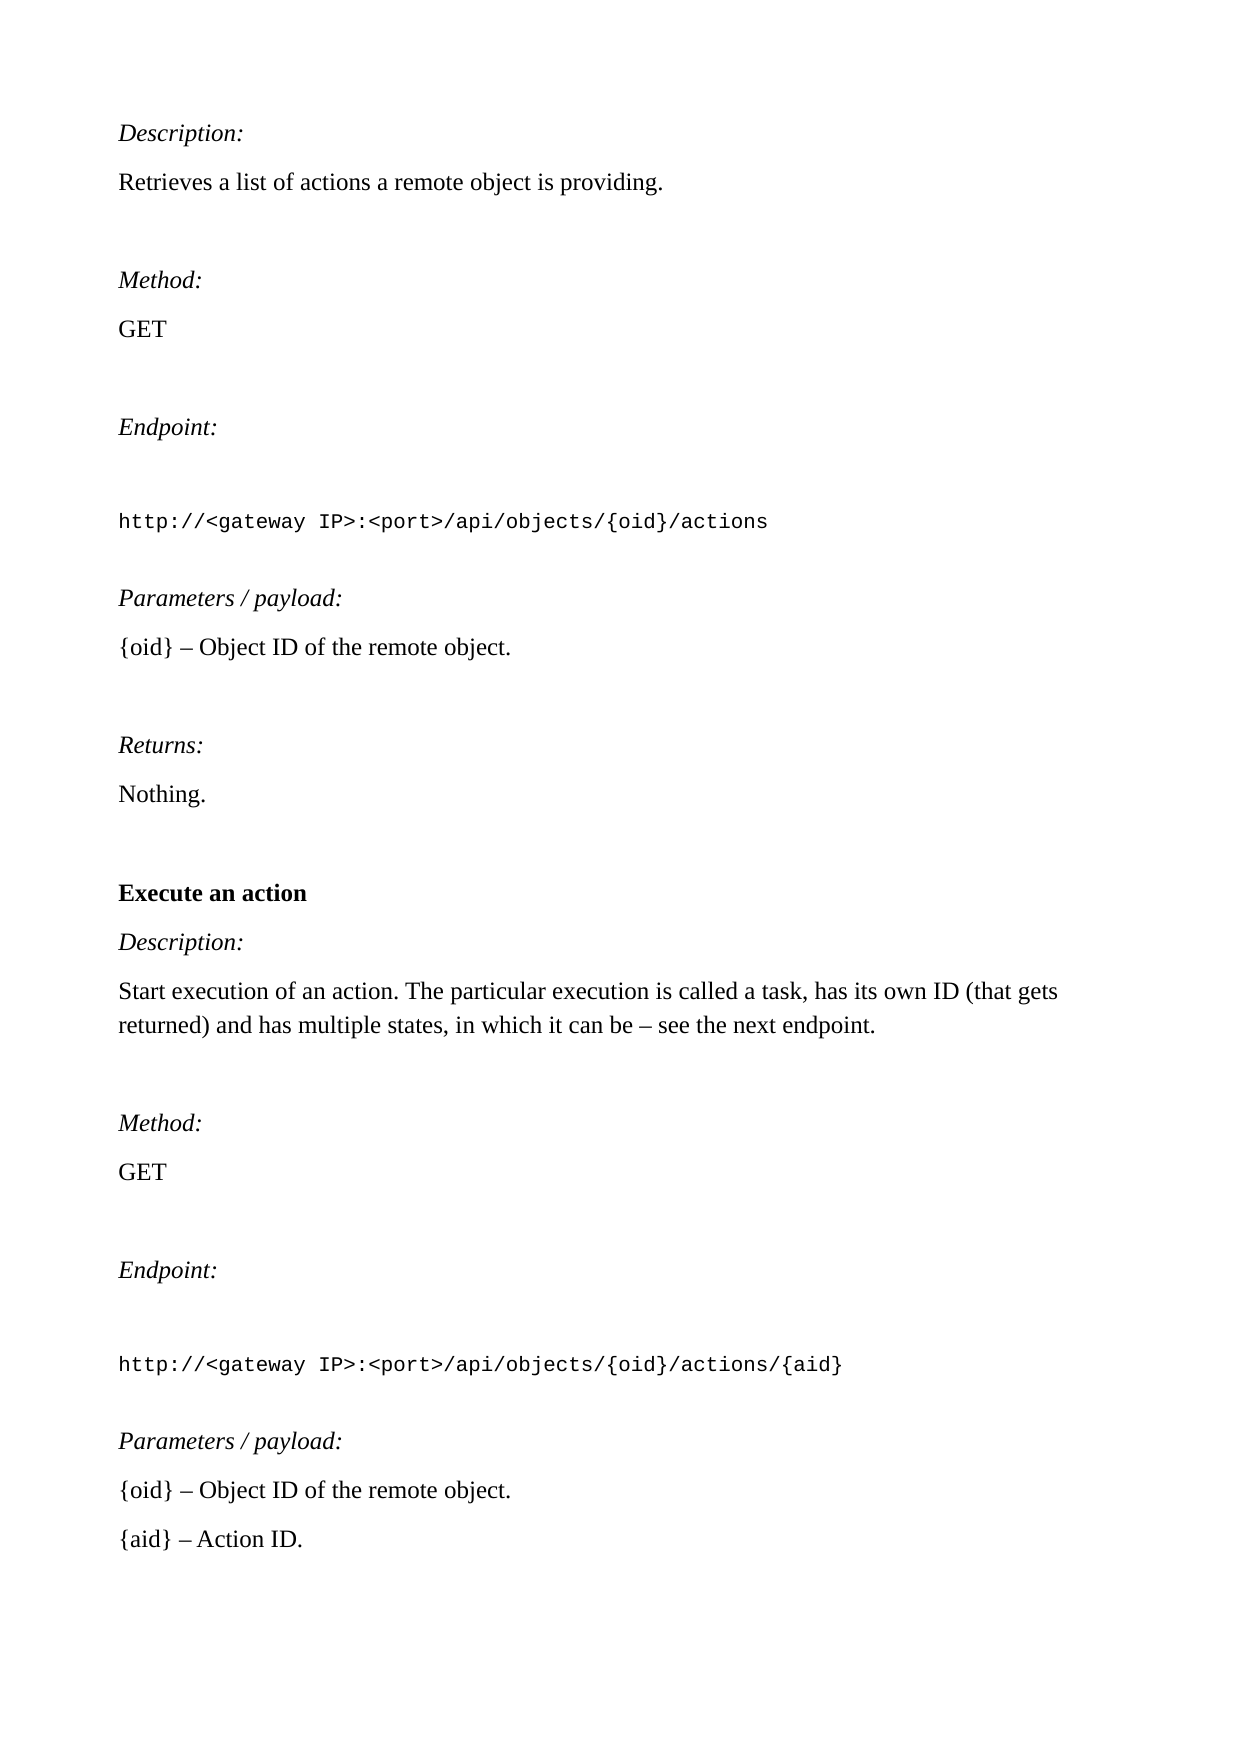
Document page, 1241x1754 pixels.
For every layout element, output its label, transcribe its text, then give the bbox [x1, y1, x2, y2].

text {oid} – Object ID of the remote object. [118, 632, 1122, 661]
text {aid} – Action ID. [118, 1524, 1122, 1553]
text Parameters / payload: [118, 583, 1122, 612]
text http://<gateway IP>:<port>/api/objects/{oid}/actions [118, 511, 1122, 534]
text Method: [118, 265, 1122, 294]
text Retrieves a list of actions a remote object is providing. [118, 167, 1122, 196]
text Description: [118, 118, 1122, 147]
text {oid} – Object ID of the remote object. [118, 1476, 1122, 1504]
text Endpoint: [118, 1256, 1122, 1284]
text Start execution of an action. The particular execution is called a task, has its own ID (that gets returned) and has multiple states, in which it can be – see the next endpoint. [118, 976, 1122, 1039]
text Returns: [118, 731, 1122, 759]
text Method: [118, 1108, 1122, 1137]
text Nothing. [118, 779, 1122, 808]
text GET [118, 314, 1122, 343]
text Endpoint: [118, 412, 1122, 441]
text http://<gateway IP>:<port>/api/objects/{oid}/actions/{aid} [118, 1354, 1122, 1377]
text Parameters / payload: [118, 1426, 1122, 1455]
text GET [118, 1157, 1122, 1186]
text Execute an action [118, 878, 1122, 906]
text Description: [118, 927, 1122, 956]
